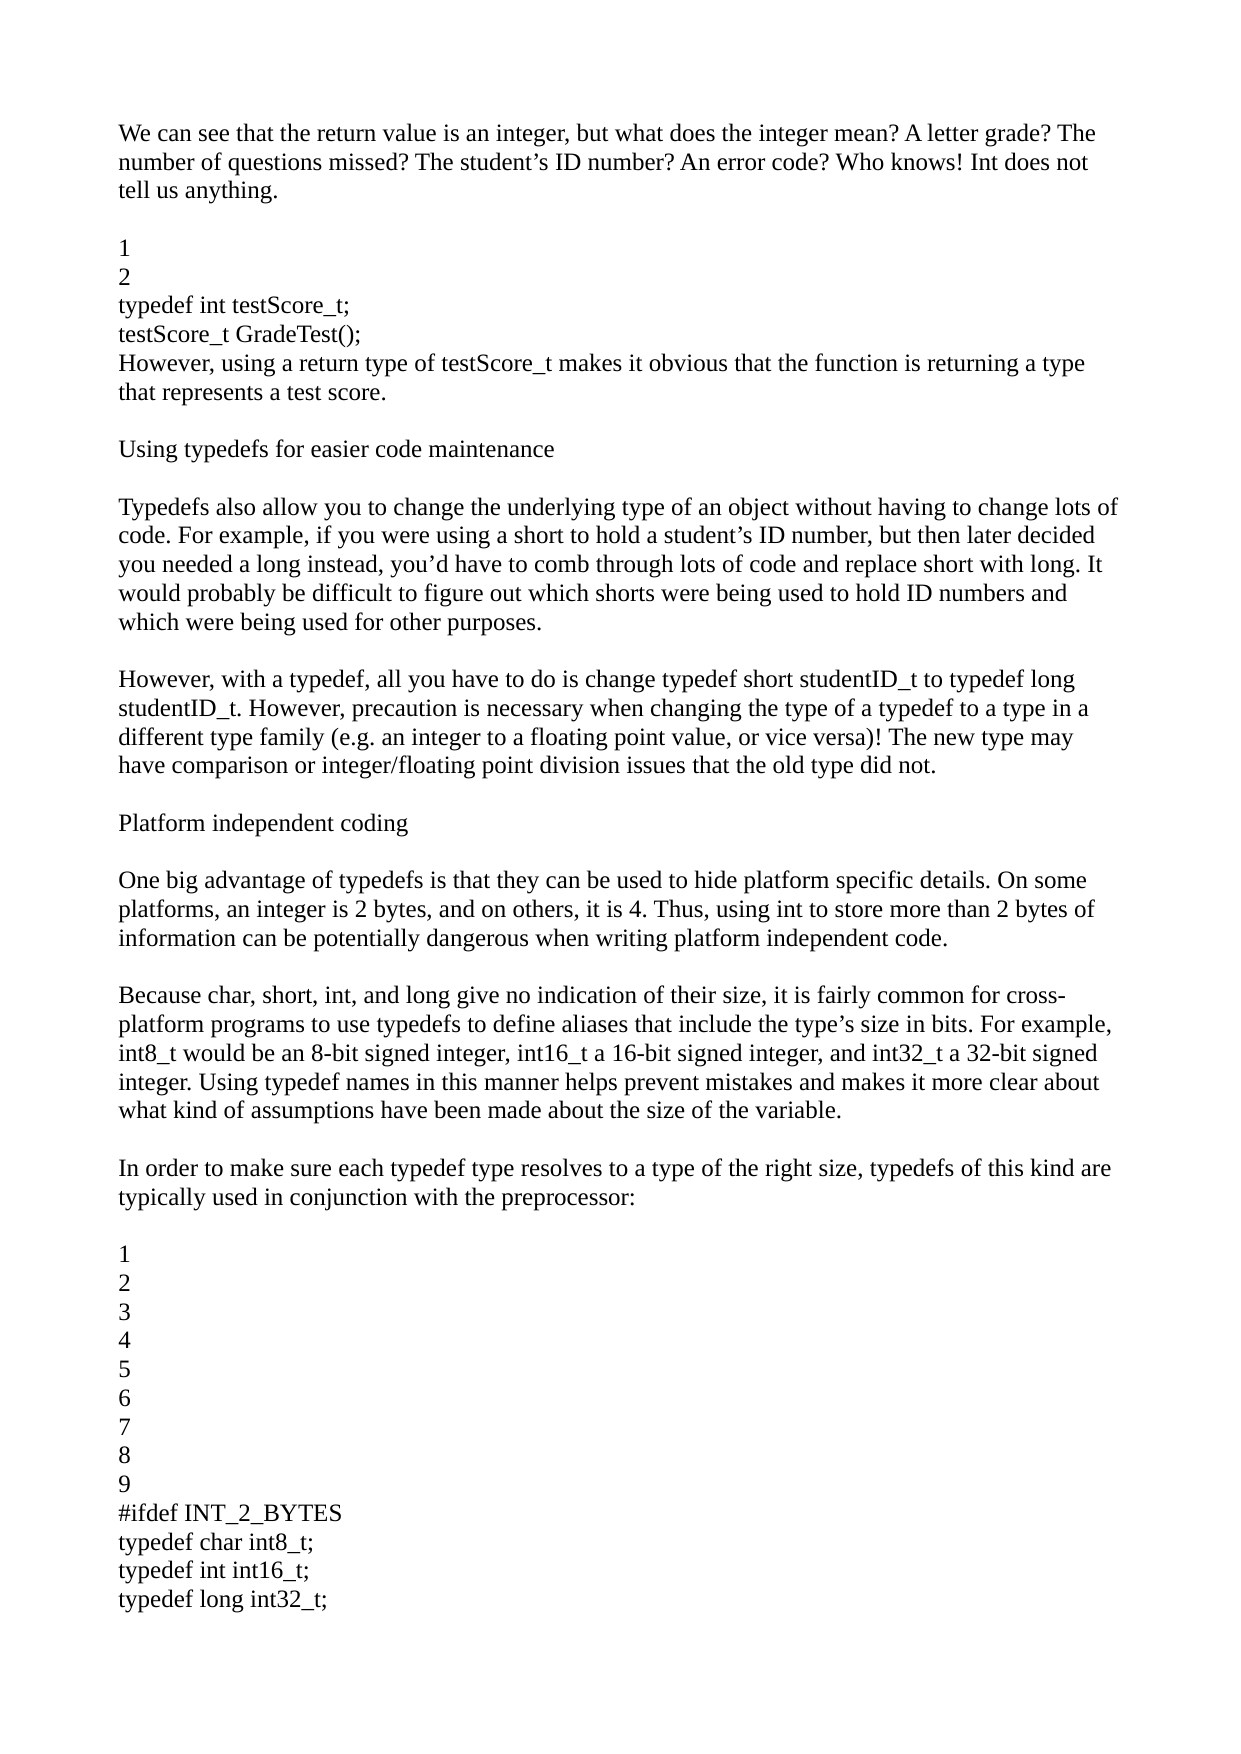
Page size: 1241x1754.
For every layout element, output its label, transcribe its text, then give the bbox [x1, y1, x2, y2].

text 6 [118, 1383, 1122, 1412]
text 5 [118, 1354, 1122, 1383]
text Using typedefs for easier code maintenance [118, 434, 1122, 463]
text #ifdef INT_2_BYTES [118, 1498, 1122, 1527]
text typedef long int32_t; [118, 1584, 1122, 1613]
text typedef int testScore_t; [118, 291, 1122, 319]
text We can see that the return value is an integer, but what does the integer mean? A letter grade? The number of questions missed? The student’s ID number? An error code? Who knows! Int does not tell us anything. [118, 118, 1122, 204]
text typedef int int16_t; [118, 1556, 1122, 1584]
text 2 [118, 1268, 1122, 1297]
text 7 [118, 1412, 1122, 1441]
text However, using a return type of testScore_t makes it obvious that the function is returning a type that represents a test score. [118, 348, 1122, 406]
text In order to make sure each typedef type resolves to a type of the right size, typedefs of this kind are typically used in conjunction with the preprocessor: [118, 1153, 1122, 1211]
text 2 [118, 262, 1122, 291]
text typedef char int8_t; [118, 1527, 1122, 1556]
text testScore_t GradeTest(); [118, 319, 1122, 348]
text 4 [118, 1326, 1122, 1354]
text 8 [118, 1441, 1122, 1469]
text However, with a typedef, all you have to do is change typedef short studentID_t to typedef long studentID_t. However, precaution is necessary when changing the type of a typedef to a type in a different type family (e.g. an integer to a floating point value, or vice versa)! The new type may have comparison or integer/floating point division issues that the old type did not. [118, 664, 1122, 779]
text 3 [118, 1297, 1122, 1326]
text Because char, short, int, and long give no indication of their size, it is fairly common for cross-platform programs to use typedefs to define aliases that include the type’s size in bits. For example, int8_t would be an 8-bit signed integer, int16_t a 16-bit signed integer, and int32_t a 32-bit signed integer. Using typedef names in this manner helps prevent mistakes and makes it more clear about what kind of assumptions have been made about the size of the variable. [118, 981, 1122, 1124]
text 1 [118, 1239, 1122, 1268]
text 1 [118, 233, 1122, 262]
text Typedefs also allow you to change the underlying type of an object without having to change lots of code. For example, if you were using a short to hold a student’s ID number, but then later decided you needed a long instead, you’d have to comb through lots of code and replace short with long. It would probably be difficult to figure out which shorts were being used to hold ID numbers and which were being used for other purposes. [118, 492, 1122, 636]
text 9 [118, 1469, 1122, 1498]
text Platform independent coding [118, 808, 1122, 837]
text One big advantage of typedefs is that they can be used to hide platform specific details. On some platforms, an integer is 2 bytes, and on others, it is 4. Thus, using int to store more than 2 bytes of information can be potentially dangerous when writing platform independent code. [118, 866, 1122, 952]
